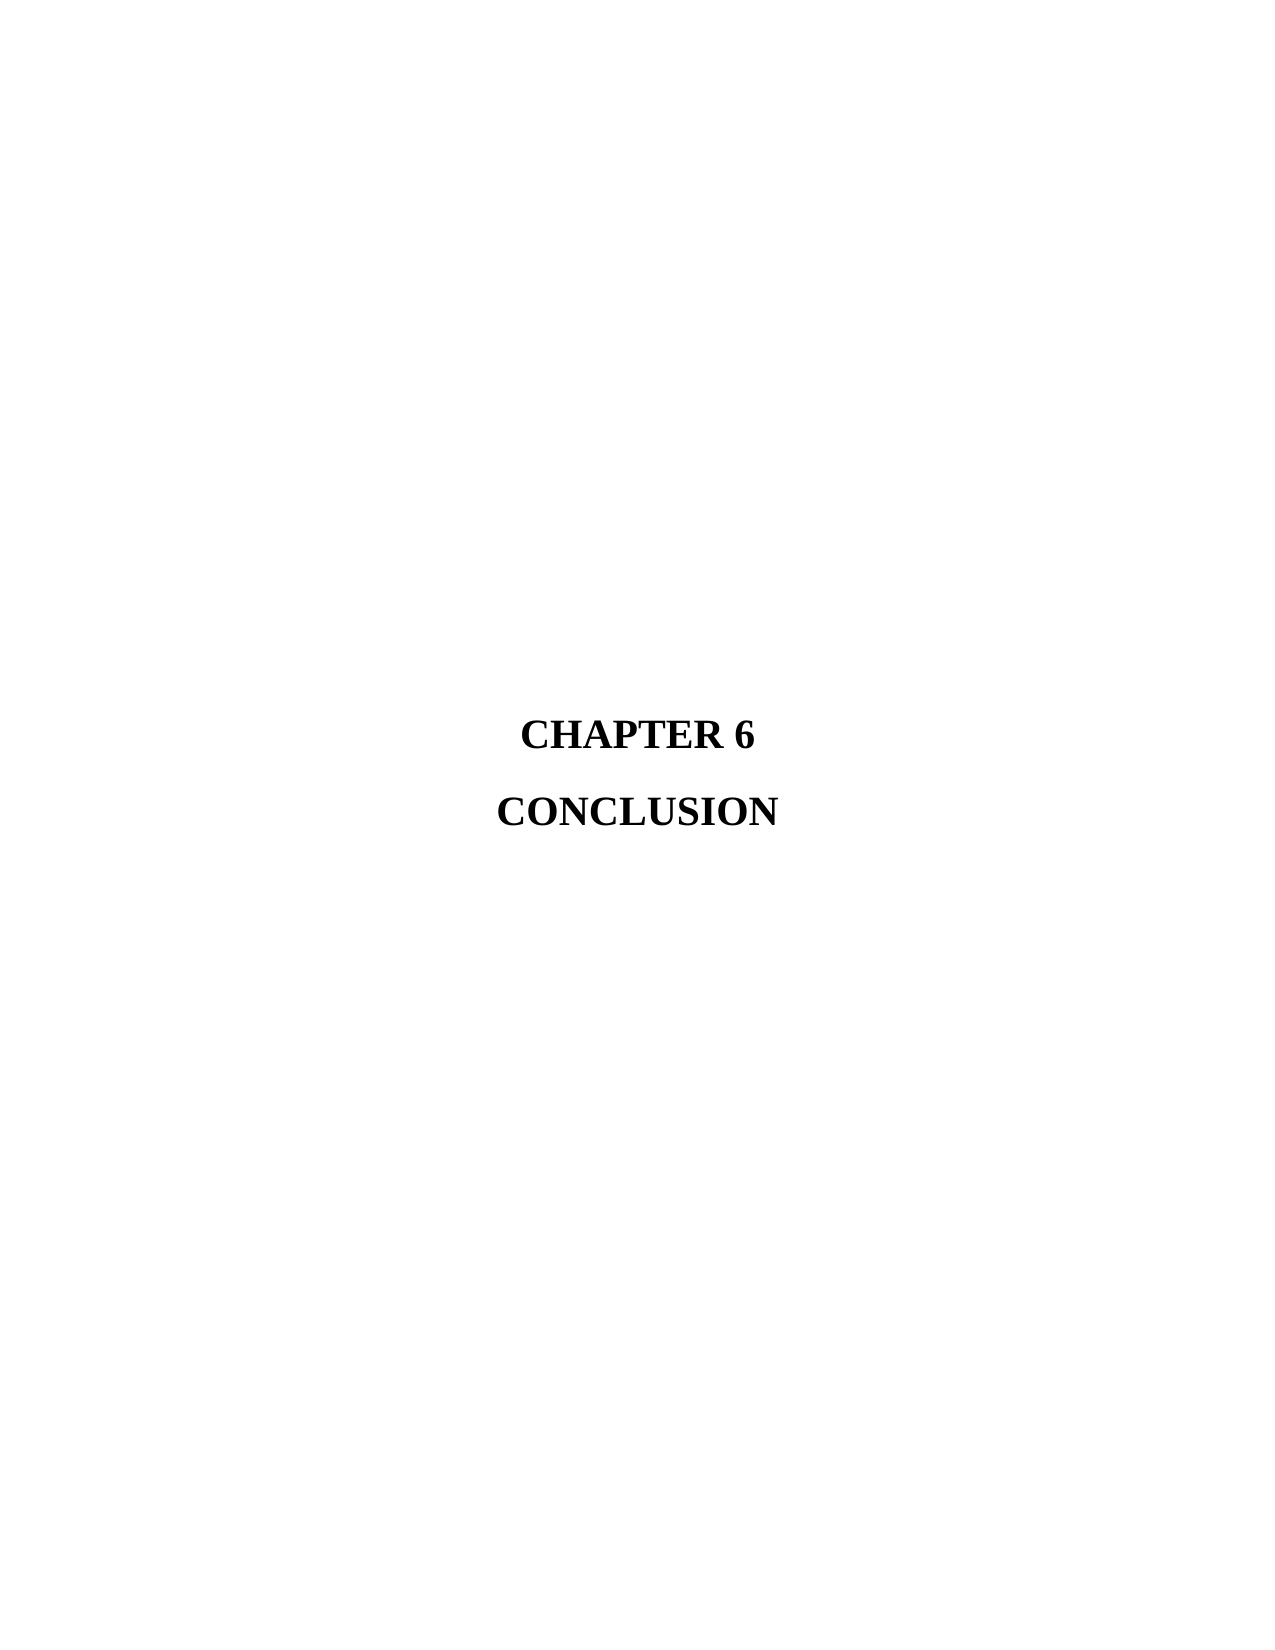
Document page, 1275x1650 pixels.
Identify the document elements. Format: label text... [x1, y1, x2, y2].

subtitle CHAPTER 6 [150, 709, 1125, 757]
subtitle CONCLUSION [150, 786, 1125, 834]
